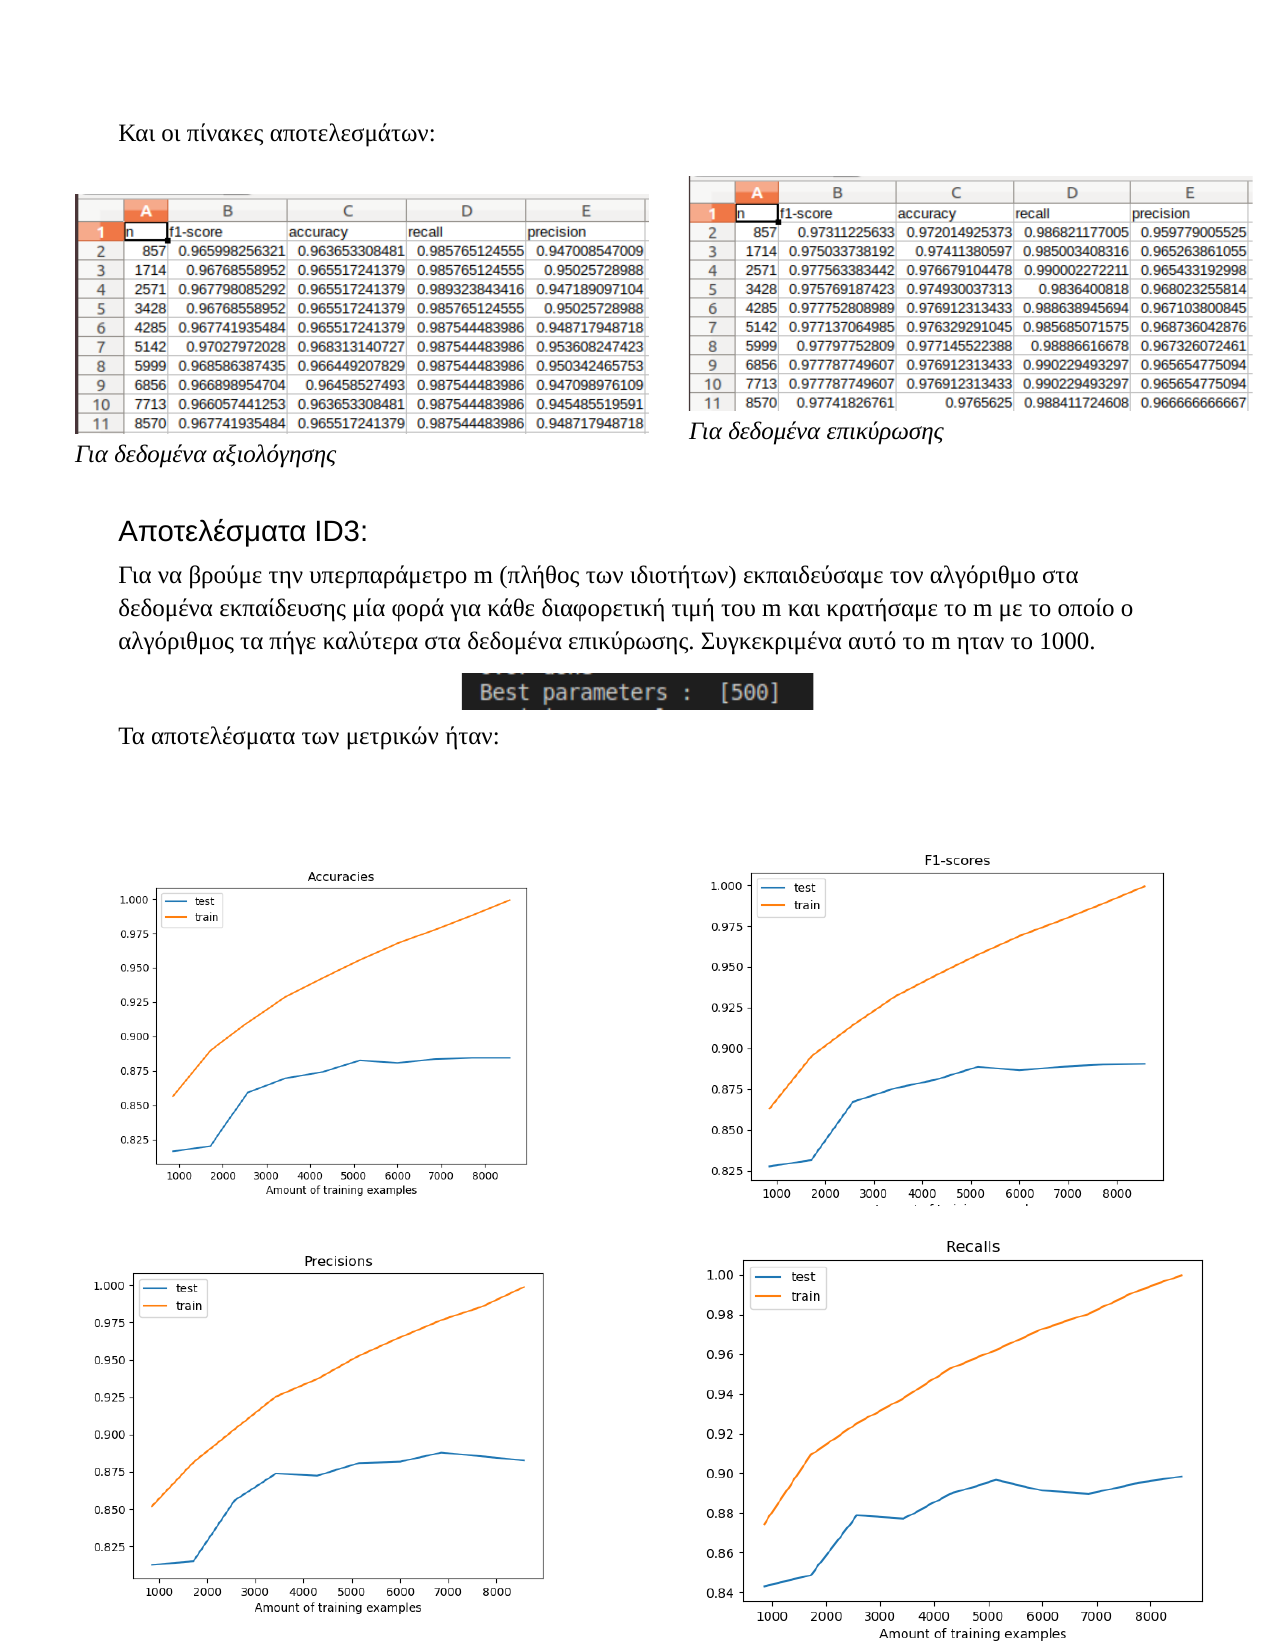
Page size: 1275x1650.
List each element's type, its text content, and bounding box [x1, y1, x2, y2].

picture [688, 176, 1253, 411]
text Για δεδομένα επικύρωσης [689, 411, 1253, 445]
text Και οι πίνακες αποτελεσμάτων: [118, 118, 1157, 147]
subtitle Αποτελέσματα ID3: [118, 513, 1157, 547]
text Για να βρούμε την υπερπαράμετρο m (πλήθος των ιδιοτήτων) εκπαιδεύσαμε τον αλγόριθμο στα δεδομένα εκπαίδευσης μία φορά για κάθε διαφορετική τιμή του m και κρατήσαμε το m με το οποίο ο αλγόριθμος τα πήγε καλύτερα στα δεδομένα επικύρωσης. Συγκεκριμένα αυτό το m ηταν το 1000. [118, 560, 1157, 654]
picture [97, 845, 574, 1203]
picture [669, 824, 1261, 1650]
picture [67, 1226, 595, 1622]
picture [75, 194, 649, 434]
picture [461, 673, 814, 710]
text Τα αποτελέσματα των μετρικών ήταν: [118, 721, 1157, 750]
text Για δεδομένα αξιολόγησης [75, 434, 649, 468]
